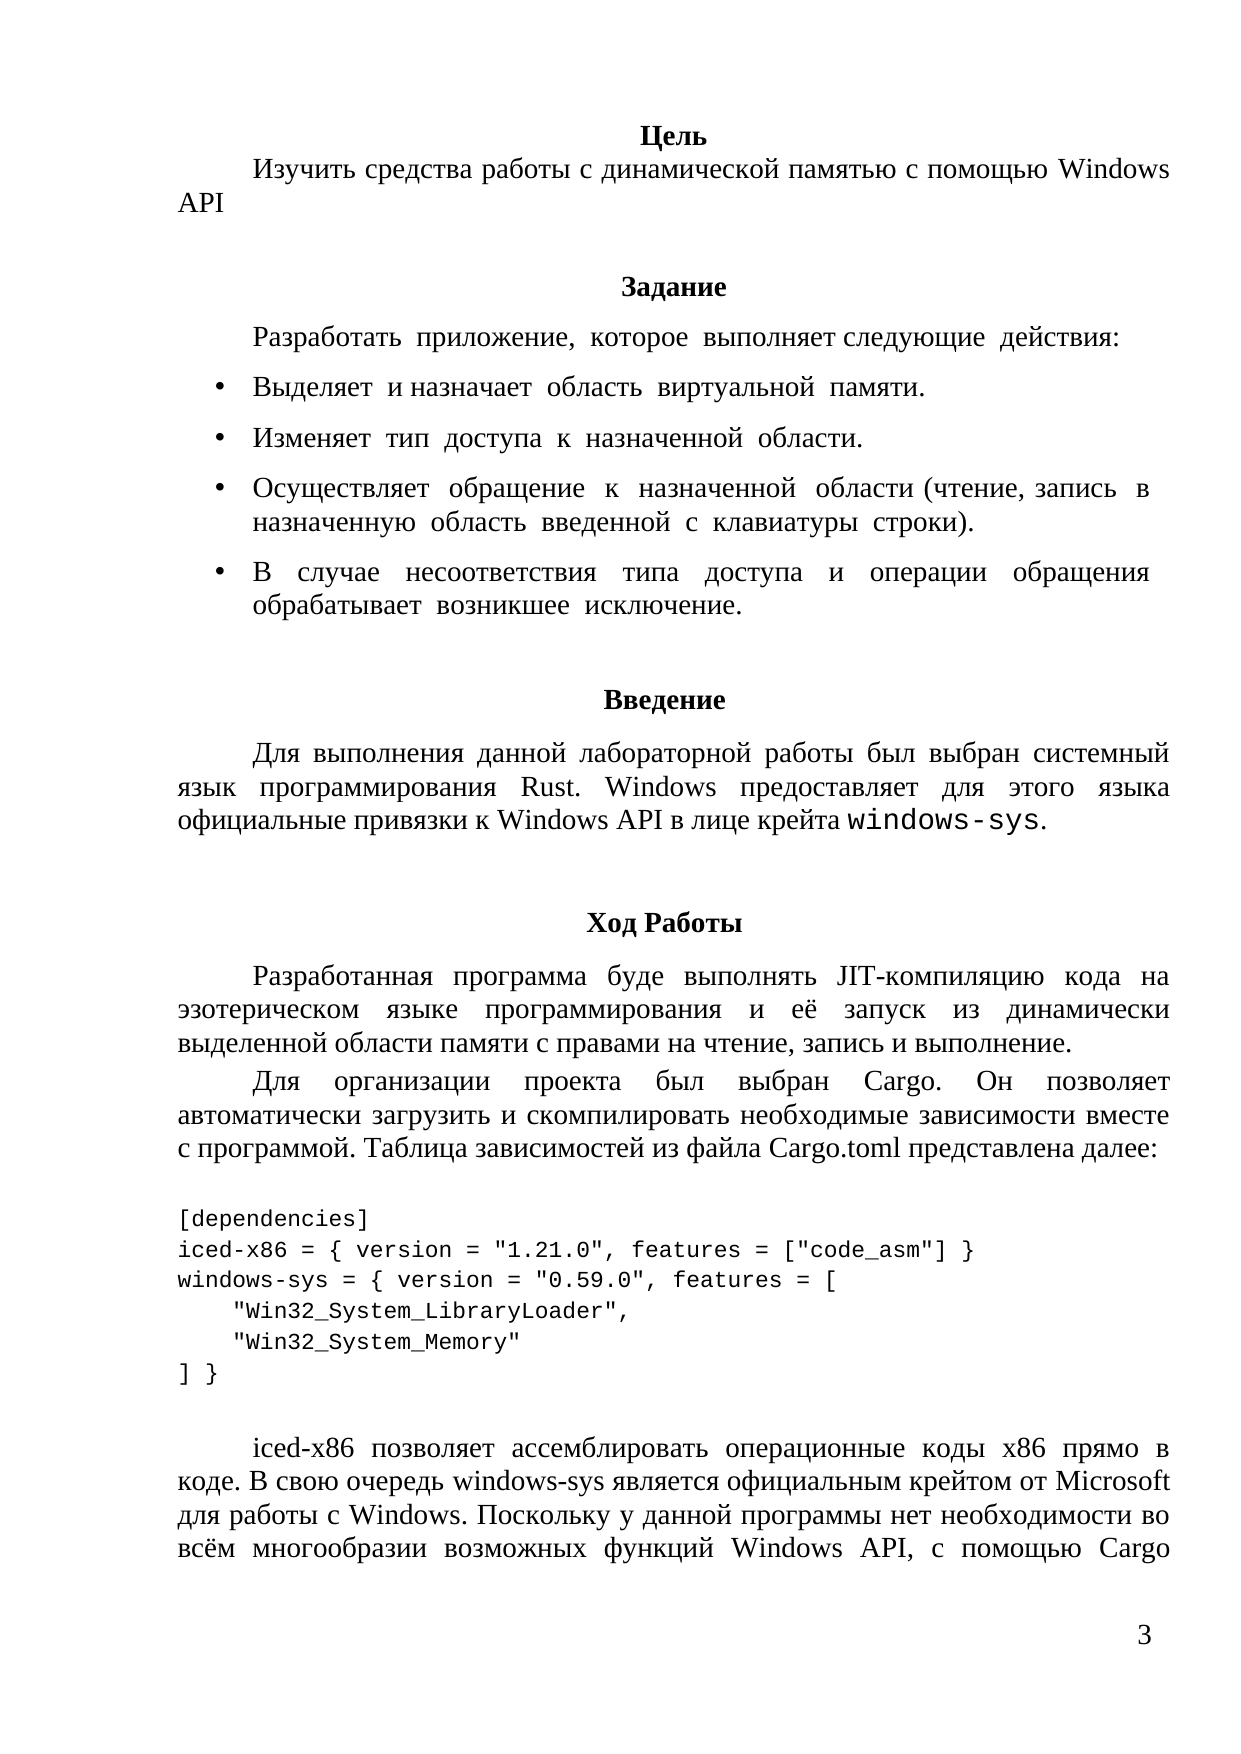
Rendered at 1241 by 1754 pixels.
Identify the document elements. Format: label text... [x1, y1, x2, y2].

text "Win32_System_Memory" [177, 1330, 1170, 1356]
text iced-x86 позволяет ассемблировать операционные коды x86 прямо в коде. В свою очередь windows-sys является официальным крейтом от Microsoft для работы с Windows. Поскольку у данной программы нет необходимости во всём многообразии возможных функций Windows API, с помощью Cargo [177, 1430, 1170, 1564]
text [dependencies] [177, 1207, 1170, 1233]
list Выделяет и назначает область виртуальной памяти. [215, 369, 1152, 403]
text Для организации проекта был выбран Cargo. Он позволяет автоматически загрузить и скомпилировать необходимые зависимости вместе с программой. Таблица зависимостей из файла Cargo.toml представлена далее: [177, 1063, 1170, 1164]
text iced-x86 = { version = "1.21.0", features = ["code_asm"] } [177, 1238, 1170, 1264]
text Разработать приложение, которое выполняет следующие действия: [177, 319, 1170, 353]
text ] } [177, 1361, 1170, 1387]
text windows-sys = { version = "0.59.0", features = [ [177, 1269, 1170, 1294]
text "Win32_System_LibraryLoader", [177, 1299, 1170, 1325]
list В случае несоответствия типа доступа и операции обращения обрабатывает возникшее исключение. [215, 554, 1152, 621]
text Задание [177, 269, 1170, 302]
text Цель [177, 118, 1169, 152]
list Осуществляет обращение к назначенной области (чтение, запись в назначенную область введенной с клавиатуры строки). [215, 470, 1152, 537]
text Введение [177, 682, 1152, 716]
text Для выполнения данной лабораторной работы был выбран системный язык программирования Rust. Windows предоставляет для этого языка официальные привязки к Windows API в лице крейта windows-sys. [177, 735, 1170, 838]
text Изучить средства работы с динамической памятью с помощью Windows API [177, 152, 1169, 219]
list Изменяет тип доступа к назначенной области. [215, 420, 1152, 453]
text Разработанная программа буде выполнять JIT-компиляцию кода на эзотерическом языке программирования и её запуск из динамически выделенной области памяти с правами на чтение, запись и выполнение. [177, 958, 1170, 1059]
text Ход Работы [177, 905, 1152, 939]
